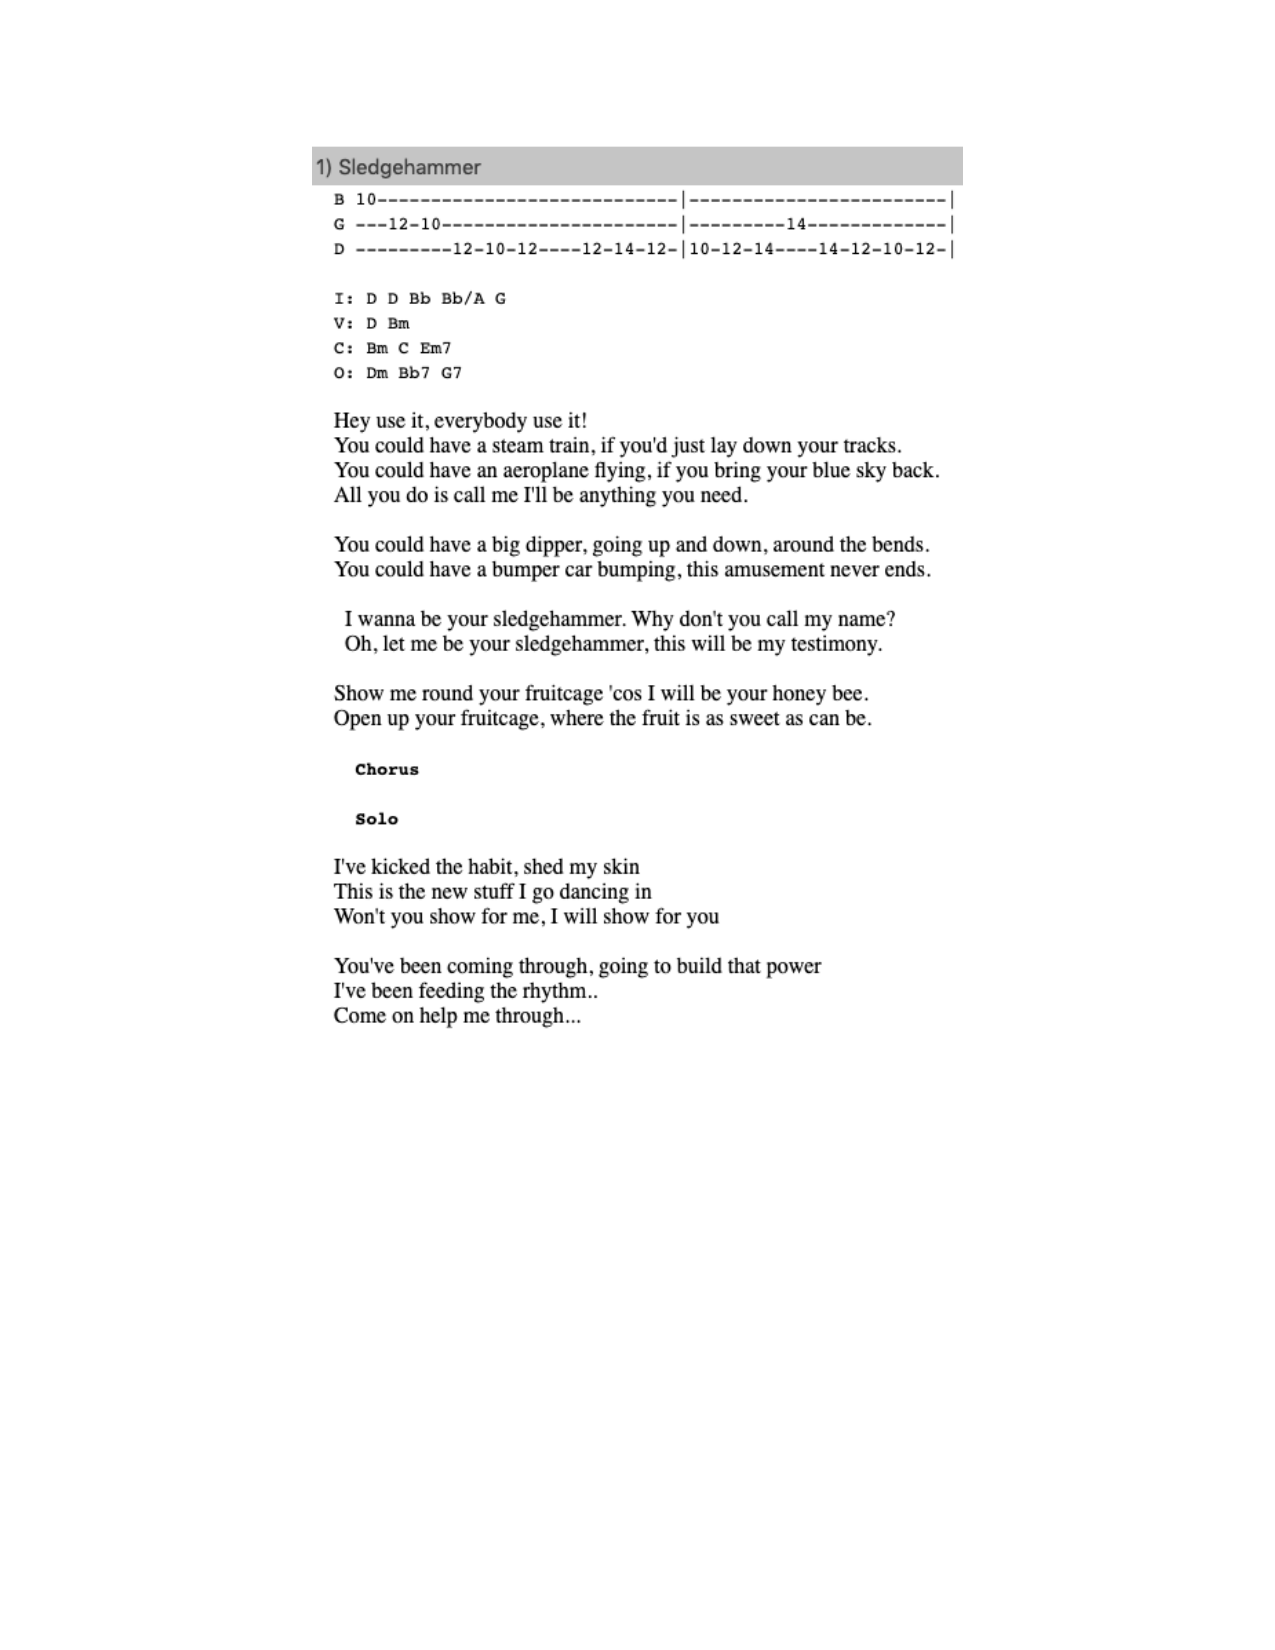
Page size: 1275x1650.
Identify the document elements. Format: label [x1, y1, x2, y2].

picture [312, 118, 963, 1038]
